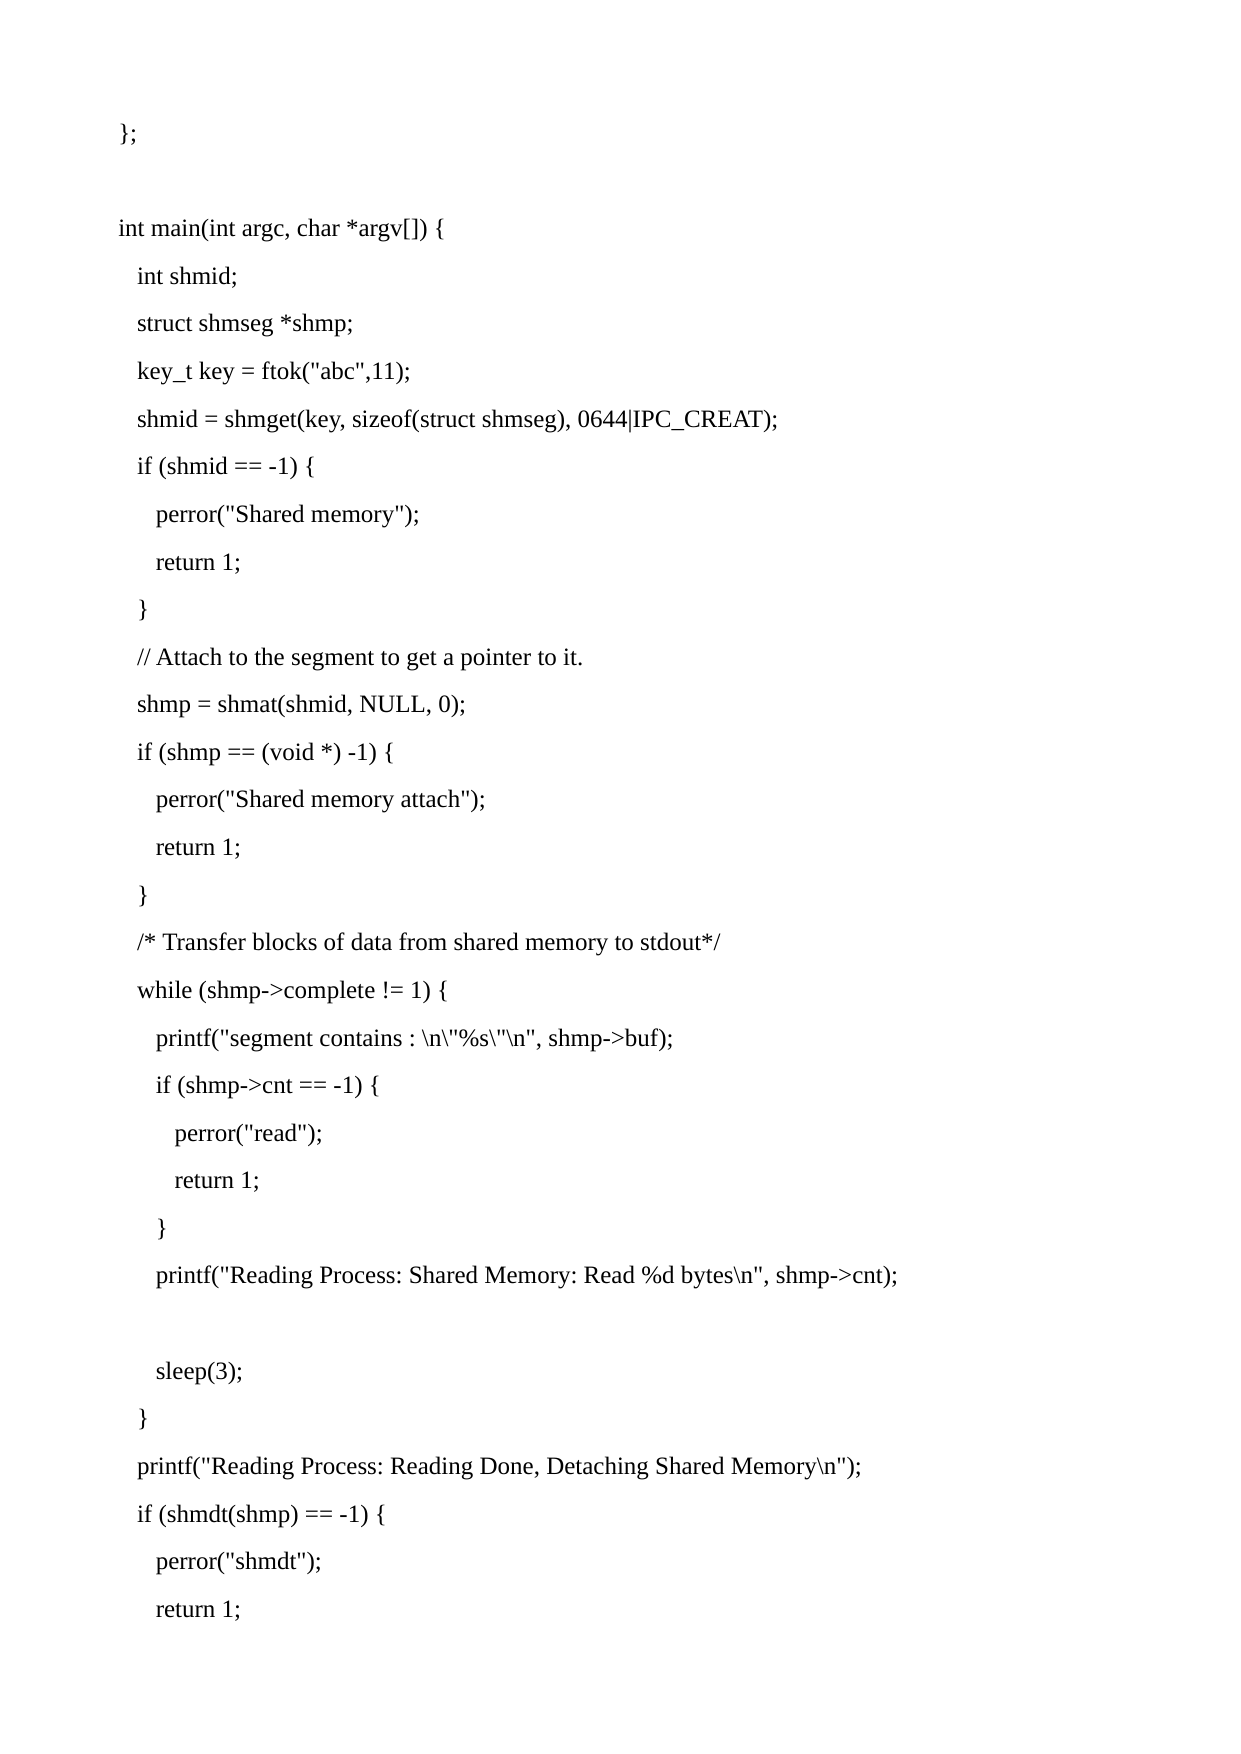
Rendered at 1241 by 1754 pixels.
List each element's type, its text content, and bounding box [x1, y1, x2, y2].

text return 1; [118, 1594, 1122, 1623]
text // Attach to the segment to get a pointer to it. [118, 642, 1122, 671]
text int shmid; [118, 261, 1122, 290]
text printf("Reading Process: Shared Memory: Read %d bytes\n", shmp->cnt); [118, 1261, 1122, 1289]
text shmid = shmget(key, sizeof(struct shmseg), 0644|IPC_CREAT); [118, 404, 1122, 432]
text printf("Reading Process: Reading Done, Detaching Shared Memory\n"); [118, 1451, 1122, 1480]
text } [118, 1213, 1122, 1242]
text if (shmid == -1) { [118, 451, 1122, 480]
text perror("Shared memory"); [118, 499, 1122, 528]
text return 1; [118, 832, 1122, 861]
text perror("read"); [118, 1118, 1122, 1147]
text key_t key = ftok("abc",11); [118, 356, 1122, 385]
text shmp = shmat(shmid, NULL, 0); [118, 689, 1122, 718]
text } [118, 1403, 1122, 1432]
text }; [118, 118, 1122, 147]
text return 1; [118, 547, 1122, 575]
text while (shmp->complete != 1) { [118, 975, 1122, 1004]
text perror("shmdt"); [118, 1546, 1122, 1575]
text if (shmdt(shmp) == -1) { [118, 1499, 1122, 1527]
text } [118, 880, 1122, 908]
text printf("segment contains : \n\"%s\"\n", shmp->buf); [118, 1023, 1122, 1051]
text /* Transfer blocks of data from shared memory to stdout*/ [118, 927, 1122, 956]
text struct shmseg *shmp; [118, 308, 1122, 337]
text } [118, 594, 1122, 623]
text sleep(3); [118, 1356, 1122, 1384]
text return 1; [118, 1165, 1122, 1194]
text perror("Shared memory attach"); [118, 784, 1122, 813]
text if (shmp == (void *) -1) { [118, 737, 1122, 766]
text if (shmp->cnt == -1) { [118, 1070, 1122, 1099]
text int main(int argc, char *argv[]) { [118, 213, 1122, 242]
